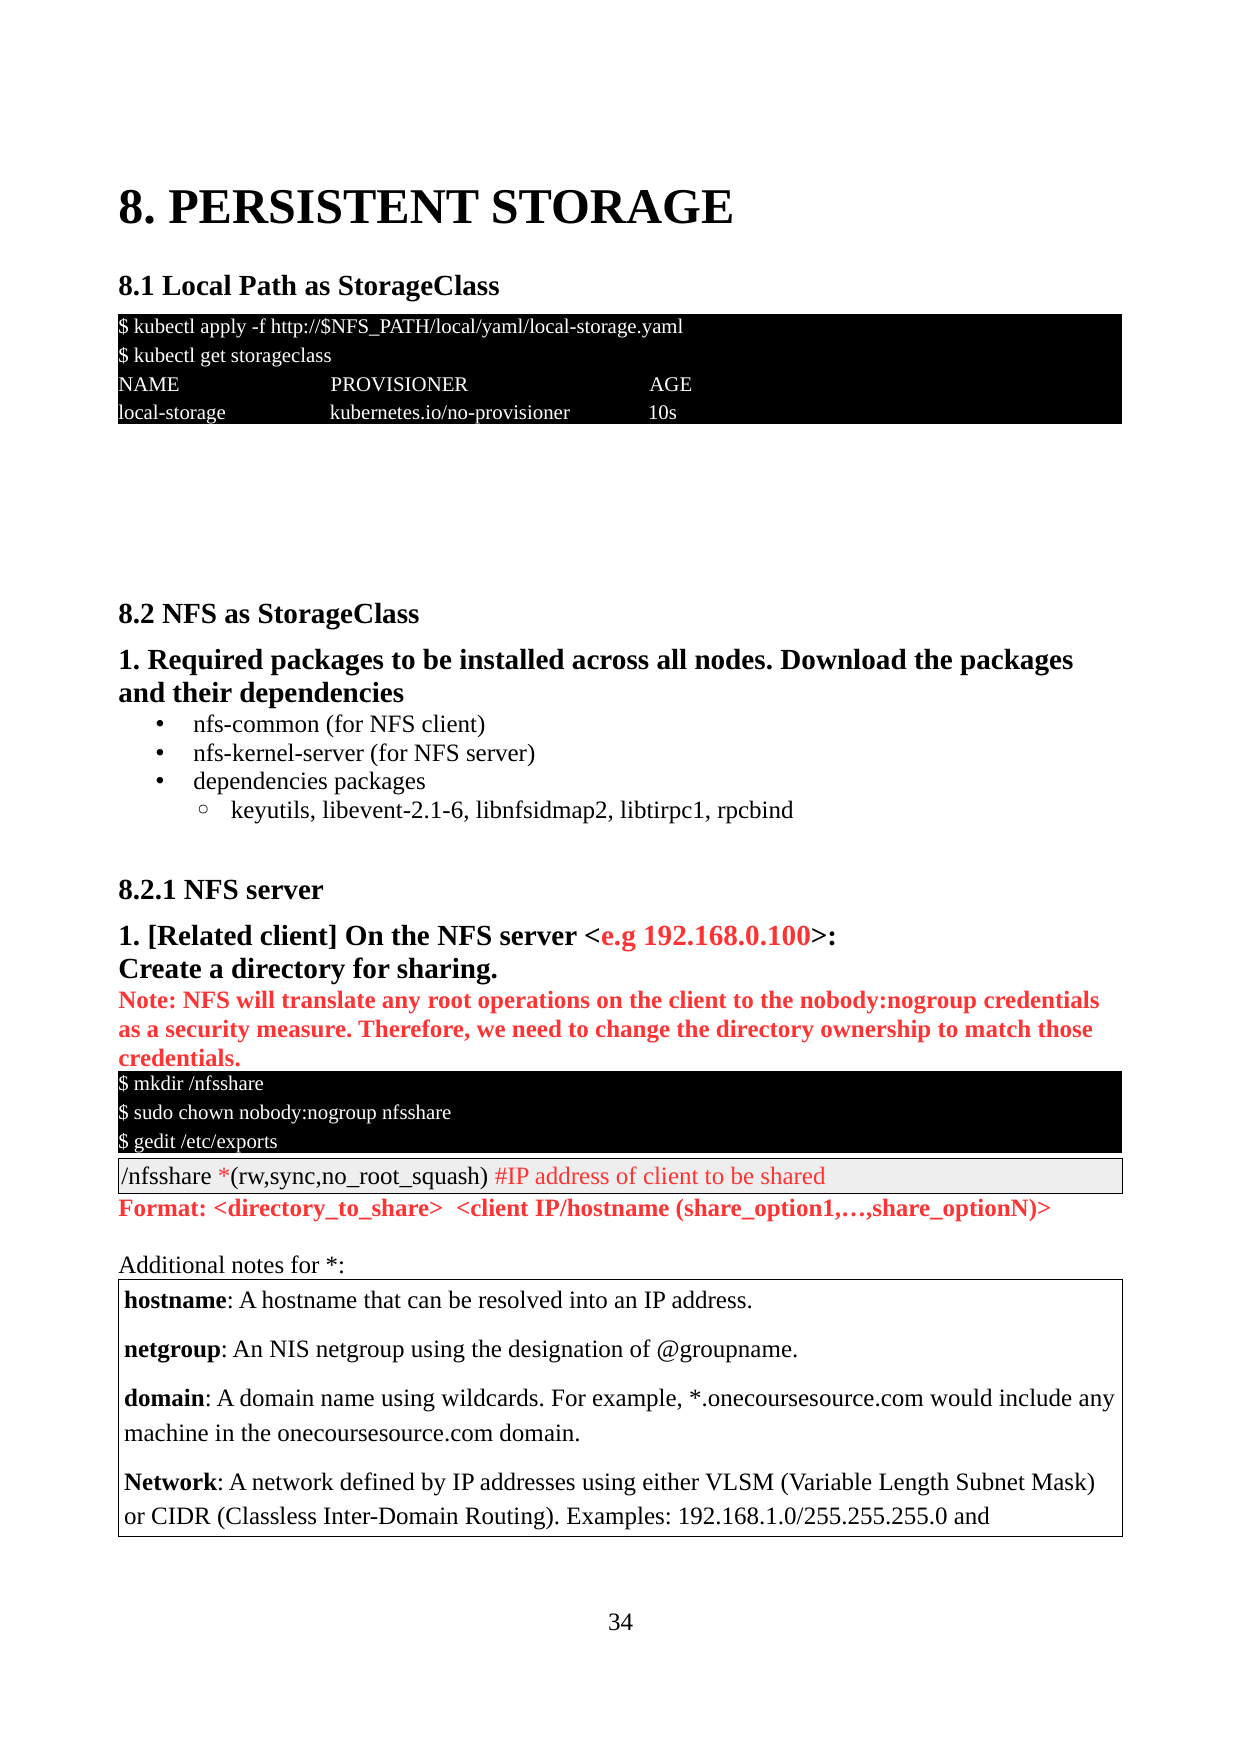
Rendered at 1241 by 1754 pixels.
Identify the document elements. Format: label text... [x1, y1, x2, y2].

list nfs-common (for NFS client) [156, 709, 1122, 738]
text Additional notes for *: [118, 1250, 1122, 1279]
text $ sudo chown nobody:nogroup nfsshare [118, 1100, 1122, 1124]
subtitle 8. PERSISTENT STORAGE [118, 177, 1122, 234]
subtitle 8.2 NFS as StorageClass [118, 596, 1122, 629]
text $ mkdir /nfsshare [118, 1071, 1122, 1095]
text Note: NFS will translate any root operations on the client to the nobody:nogroup credentials as a security measure. Therefore, we need to change the directory ownership to match those credentials. [118, 985, 1122, 1071]
list dependencies packages [156, 766, 1122, 795]
text Format: <directory_to_share> <client IP/hostname (share_option1,…,share_optionN)> [118, 1194, 1122, 1222]
list nfs-kernel-server (for NFS server) [156, 738, 1122, 766]
text $ kubectl get storageclass [118, 343, 1122, 367]
table_header hostname: A hostname that can be resolved into an IP address. netgroup: An NIS netgroup using the designation of @groupname. domain: A domain name using wildcards. For example, *.onecoursesource.com would include any machine in the onecoursesource.com domain. Network: A network defined by IP addresses using either VLSM (Variable Length Subnet Mask) or CIDR (Classless Inter-Domain Routing). Examples: 192.168.1.0/255.255.255.0 and [119, 1280, 1122, 1536]
subtitle 8.1 Local Path as StorageClass [118, 268, 1122, 301]
text 1. Required packages to be installed across all nodes. Download the packages and their dependencies [118, 642, 1122, 709]
text Create a directory for sharing. [118, 952, 1122, 985]
text $ gedit /etc/exports [118, 1129, 1122, 1153]
text local-storage kubernetes.io/no-provisioner 10s [118, 400, 1122, 424]
text 1. [Related client] On the NFS server <e.g 192.168.0.100>: [118, 918, 1122, 952]
text /nfsshare *(rw,sync,no_root_squash) #IP address of client to be shared [119, 1159, 1122, 1193]
list keyutils, libevent-2.1-6, libnfsidmap2, libtirpc1, rpcbind [193, 795, 1122, 824]
subtitle 8.2.1 NFS server [118, 872, 1122, 906]
text NAME PROVISIONER AGE [118, 371, 1122, 396]
text $ kubectl apply -f http://$NFS_PATH/local/yaml/local-storage.yaml [118, 314, 1122, 338]
